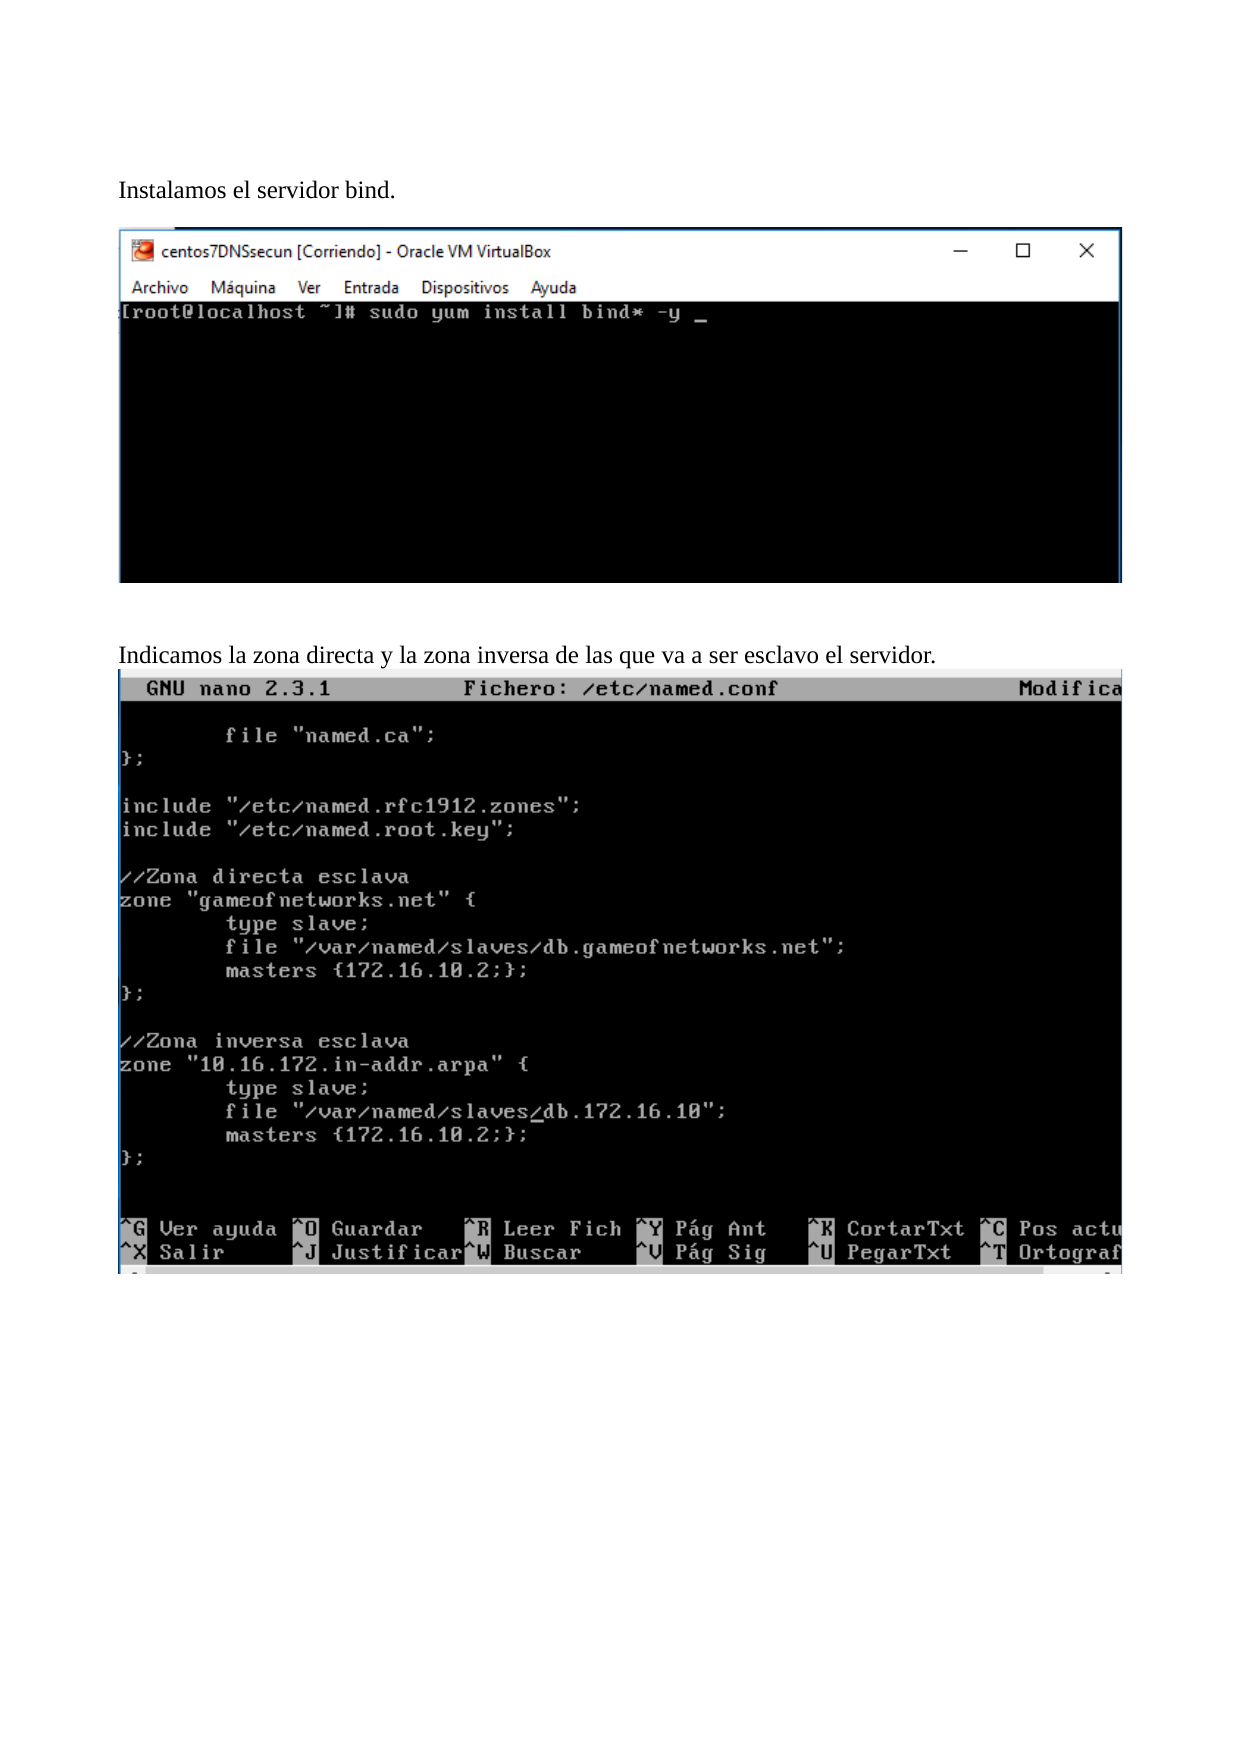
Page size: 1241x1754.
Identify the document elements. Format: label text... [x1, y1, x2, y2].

picture [118, 227, 1123, 583]
text Indicamos la zona directa y la zona inversa de las que va a ser esclavo el servidor. [118, 641, 1122, 669]
picture [118, 669, 1123, 1274]
text Instalamos el servidor bind. [118, 176, 1122, 204]
